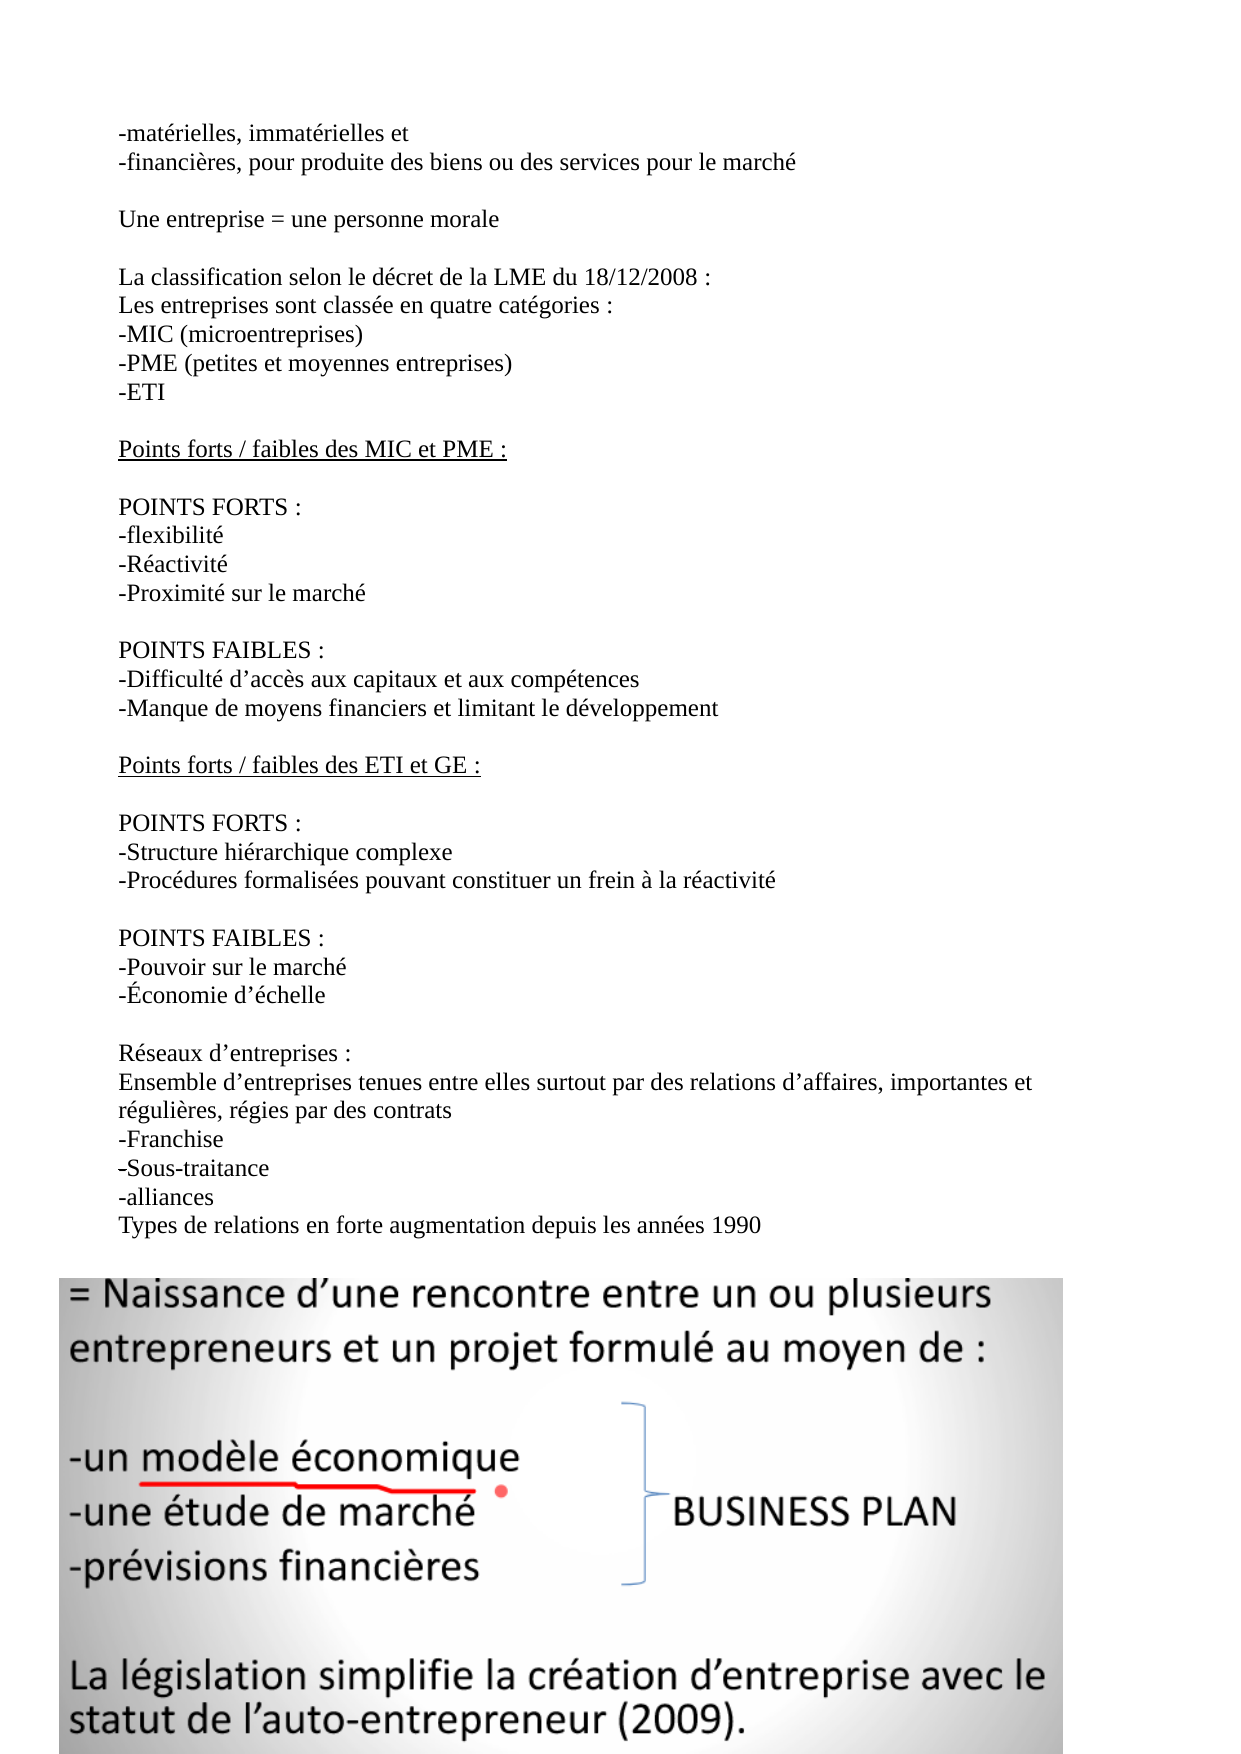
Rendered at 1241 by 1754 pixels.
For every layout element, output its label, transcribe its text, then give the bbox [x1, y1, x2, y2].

text -MIC (microentreprises) [118, 319, 1122, 348]
text Réseaux d’entreprises : [118, 1038, 1122, 1067]
text POINTS FORTS : [118, 808, 1122, 837]
text Points forts / faibles des ETI et GE : [118, 751, 1122, 779]
text -Structure hiérarchique complexe [118, 837, 1122, 866]
picture [59, 1278, 1063, 1754]
text -Manque de moyens financiers et limitant le développement [118, 693, 1122, 722]
text Les entreprises sont classée en quatre catégories : [118, 291, 1122, 319]
text Types de relations en forte augmentation depuis les années 1990 [118, 1211, 1122, 1239]
text POINTS FORTS : [118, 492, 1122, 521]
text Points forts / faibles des MIC et PME : [118, 434, 1122, 463]
text -matérielles, immatérielles et [118, 118, 1122, 147]
text -PME (petites et moyennes entreprises) [118, 348, 1122, 377]
text La classification selon le décret de la LME du 18/12/2008 : [118, 262, 1122, 291]
text POINTS FAIBLES : [118, 923, 1122, 952]
text POINTS FAIBLES : [118, 636, 1122, 664]
text -financières, pour produite des biens ou des services pour le marché [118, 147, 1122, 176]
text -Franchise [118, 1124, 1122, 1153]
text -Sous-traitance [118, 1153, 1122, 1182]
text -Pouvoir sur le marché [118, 952, 1122, 981]
text -ETI [118, 377, 1122, 406]
text -Économie d’échelle [118, 981, 1122, 1009]
text Ensemble d’entreprises tenues entre elles surtout par des relations d’affaires, importantes et régulières, régies par des contrats [118, 1067, 1122, 1124]
text Une entreprise = une personne morale [118, 204, 1122, 233]
text -Réactivité [118, 549, 1122, 578]
text -flexibilité [118, 521, 1122, 549]
text -Difficulté d’accès aux capitaux et aux compétences [118, 664, 1122, 693]
text -Proximité sur le marché [118, 578, 1122, 607]
text -alliances [118, 1182, 1122, 1211]
text -Procédures formalisées pouvant constituer un frein à la réactivité [118, 866, 1122, 894]
